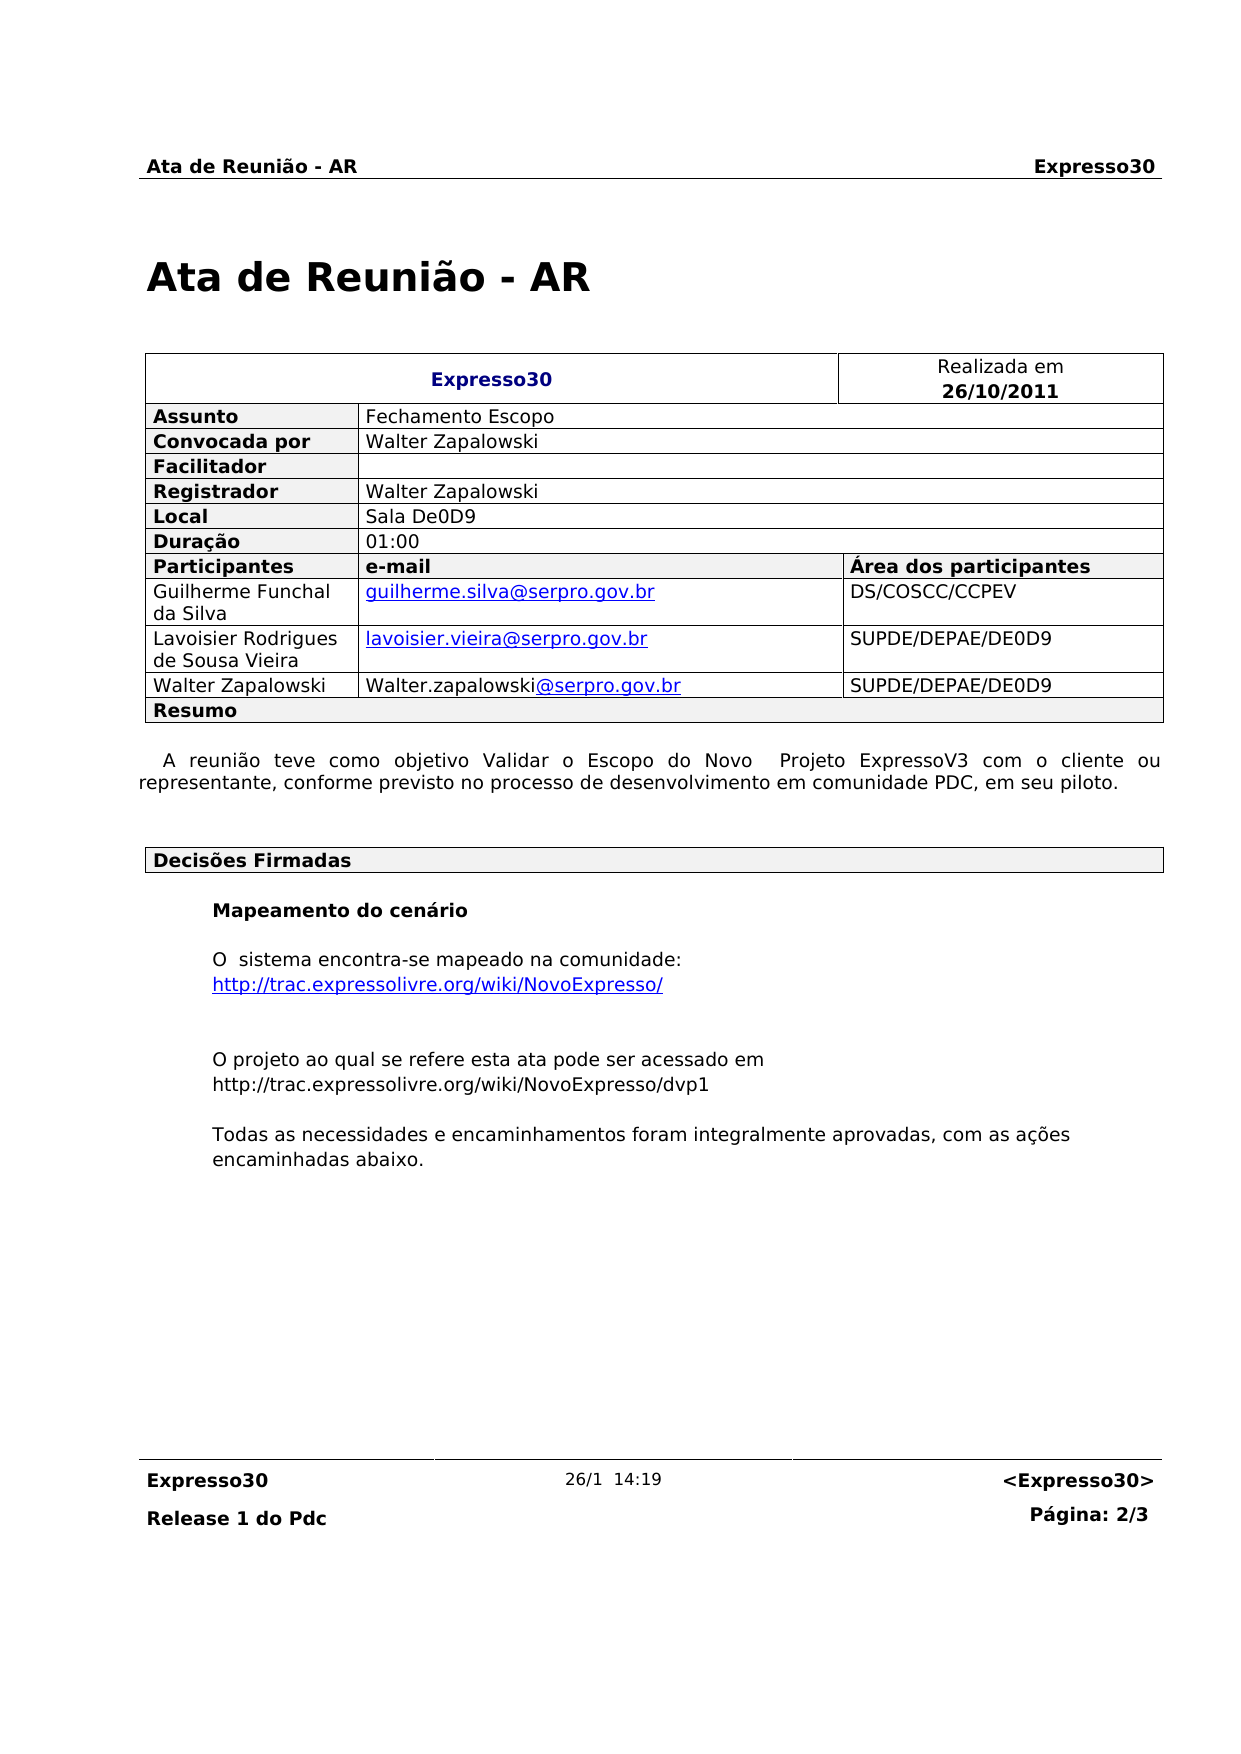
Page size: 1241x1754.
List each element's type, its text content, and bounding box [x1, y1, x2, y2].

table_header Expresso30 [146, 354, 837, 403]
table_header Ata de Reunião - AR [139, 231, 1162, 301]
table_cell DS/COSCC/CCPEV [844, 579, 1163, 625]
table_cell Walter Zapalowski [359, 479, 1163, 503]
table_cell Assunto [146, 404, 358, 428]
table_cell e-mail [359, 554, 842, 578]
table_cell Facilitador [146, 454, 358, 478]
text http://trac.expressolivre.org/wiki/NovoExpresso/ [212, 974, 1163, 996]
table_cell Fechamento Escopo [359, 404, 1163, 428]
table_cell Convocada por [146, 429, 358, 453]
table_cell Registrador [146, 479, 358, 503]
table_cell Walter Zapalowski [359, 429, 1163, 453]
table_cell Lavoisier Rodrigues de Sousa Vieira [146, 626, 358, 672]
table_cell SUPDE/DEPAE/DE0D9 [844, 626, 1163, 672]
table_cell guilherme.silva@serpro.gov.br [359, 579, 842, 625]
table_cell Guilherme Funchal da Silva [146, 579, 358, 625]
table_cell Local [146, 504, 358, 528]
text O sistema encontra-se mapeado na comunidade: [212, 949, 1163, 971]
text http://trac.expressolivre.org/wiki/NovoExpresso/dvp1 [212, 1074, 1163, 1096]
table_cell Área dos participantes [844, 554, 1163, 578]
table_cell lavoisier.vieira@serpro.gov.br [359, 626, 842, 672]
text Mapeamento do cenário [212, 899, 1163, 922]
table_cell Sala De0D9 [359, 504, 1163, 528]
table_cell Duração [146, 529, 358, 553]
text Todas as necessidades e encaminhamentos foram integralmente aprovadas, com as ações [212, 1124, 1163, 1146]
table_cell Participantes [146, 554, 358, 578]
table_cell Resumo [146, 698, 1163, 722]
table_cell Walter Zapalowski [146, 673, 358, 697]
table_cell 01:00 [359, 529, 1163, 553]
table_cell [359, 454, 1163, 478]
text O projeto ao qual se refere esta ata pode ser acessado em [212, 1049, 1163, 1071]
text encaminhadas abaixo. [212, 1148, 1163, 1171]
table_cell Walter.zapalowski@serpro.gov.br [359, 673, 842, 697]
table_header Decisões Firmadas [146, 848, 1163, 872]
text A reunião teve como objetivo Validar o Escopo do Novo Projeto ExpressoV3 com o cliente ou representante, conforme previsto no processo de desenvolvimento em comunidade PDC, em seu piloto. [138, 750, 1163, 794]
table_header Realizada em 26/10/2011 [839, 354, 1163, 403]
table_cell SUPDE/DEPAE/DE0D9 [844, 673, 1163, 697]
